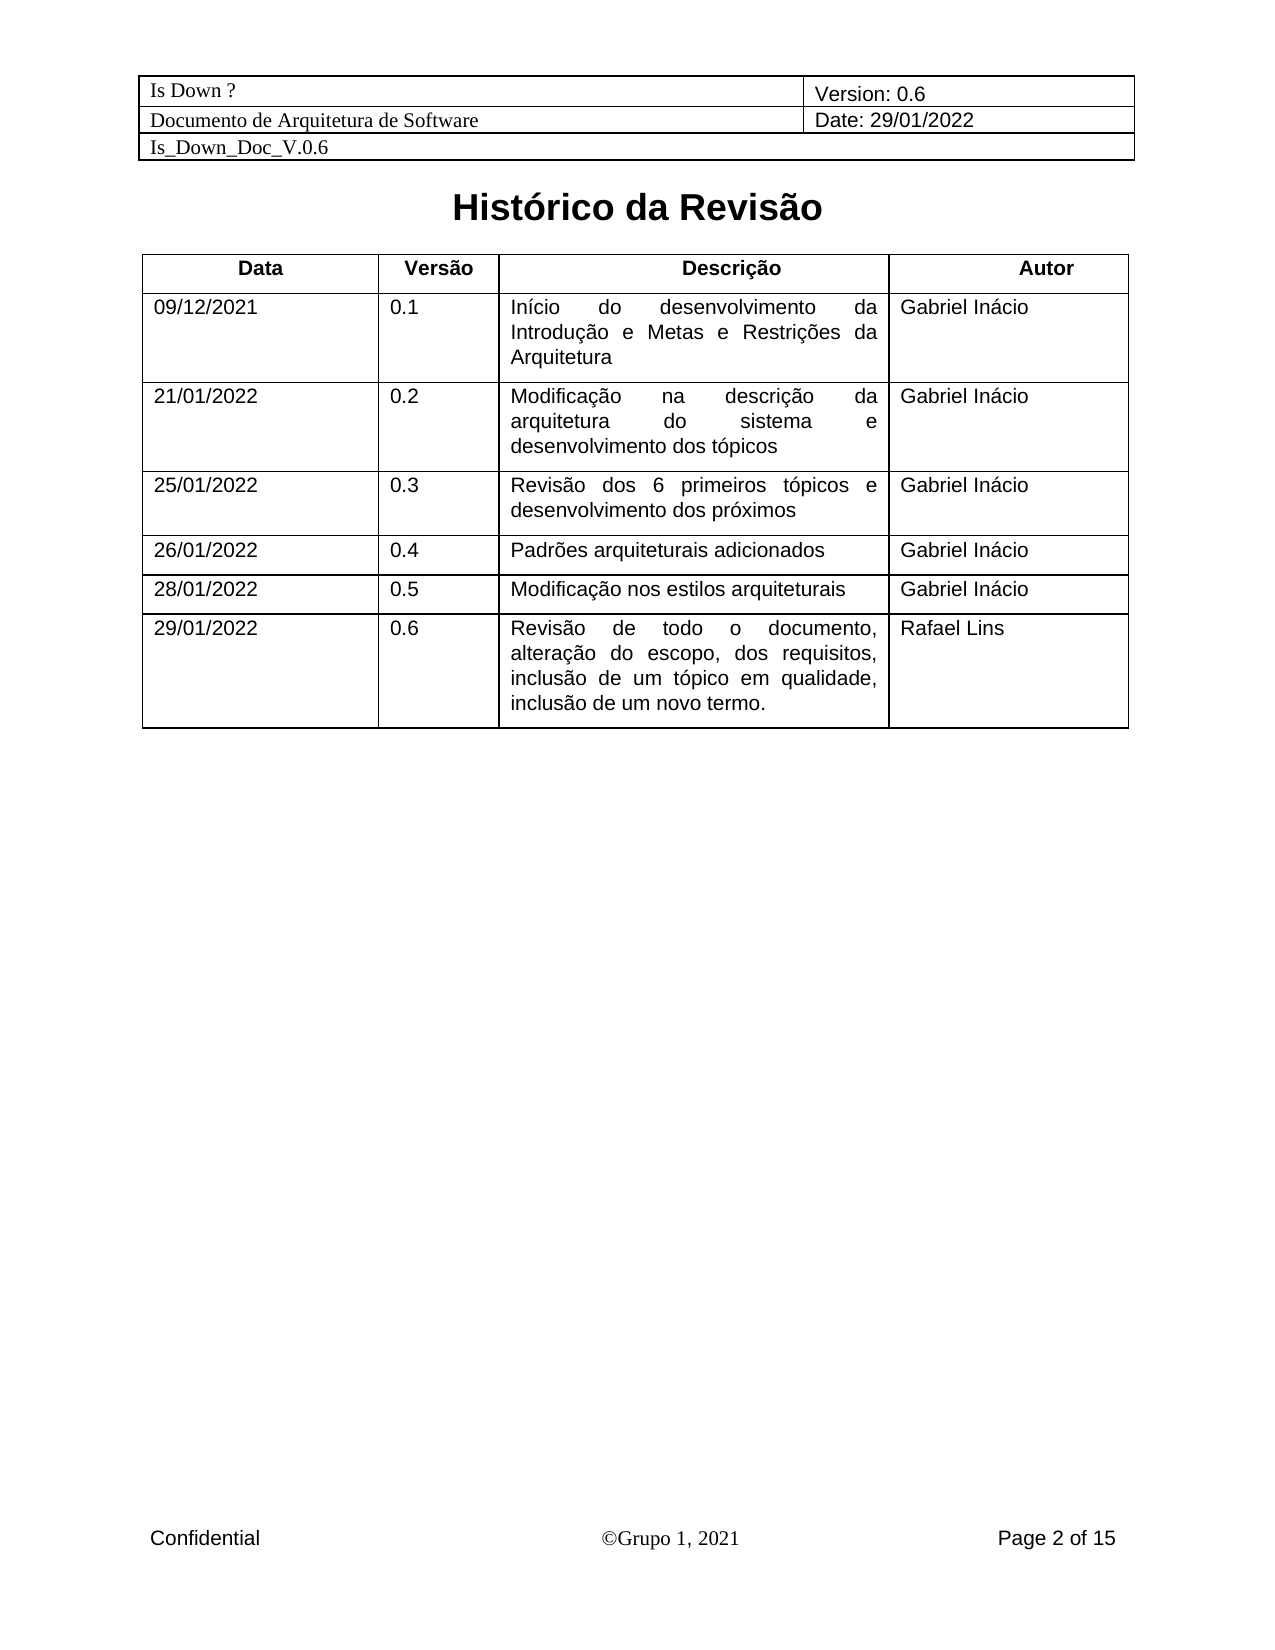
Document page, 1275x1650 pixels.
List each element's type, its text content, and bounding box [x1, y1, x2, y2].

table_cell Revisão de todo o documento, alteração do escopo, dos requisitos, inclusão de um tópico em qualidade, inclusão de um novo termo. [500, 615, 888, 727]
table_cell Gabriel Inácio [890, 576, 1128, 613]
table_header Data [143, 255, 378, 293]
table_cell Gabriel Inácio [890, 294, 1128, 382]
table_cell 0.5 [379, 576, 498, 613]
table_cell 0.1 [379, 294, 498, 382]
subtitle Histórico da Revisão [150, 185, 1125, 228]
table_cell Modificação nos estilos arquiteturais [500, 576, 888, 613]
table_cell 0.2 [379, 383, 498, 471]
table_cell Gabriel Inácio [890, 536, 1128, 574]
table_cell Gabriel Inácio [890, 383, 1128, 471]
table_cell 09/12/2021 [143, 294, 378, 382]
table_cell Revisão dos 6 primeiros tópicos e desenvolvimento dos próximos [500, 472, 888, 535]
table_cell 21/01/2022 [143, 383, 378, 471]
table_cell 29/01/2022 [143, 615, 378, 727]
table_cell 25/01/2022 [143, 472, 378, 535]
table_cell Padrões arquiteturais adicionados [500, 536, 888, 574]
table_cell 28/01/2022 [143, 576, 378, 613]
table_cell Modificação na descrição da arquitetura do sistema e desenvolvimento dos tópicos [500, 383, 888, 471]
table_cell 26/01/2022 [143, 536, 378, 574]
table_cell Rafael Lins [890, 615, 1128, 727]
table_cell 0.4 [379, 536, 498, 574]
table_cell Gabriel Inácio [890, 472, 1128, 535]
table_header Autor [890, 255, 1128, 293]
table_cell Início do desenvolvimento da Introdução e Metas e Restrições da Arquitetura [500, 294, 888, 382]
table_cell 0.3 [379, 472, 498, 535]
table_header Versão [379, 255, 498, 293]
table_header Descrição [500, 255, 888, 293]
table_cell 0.6 [379, 615, 498, 727]
